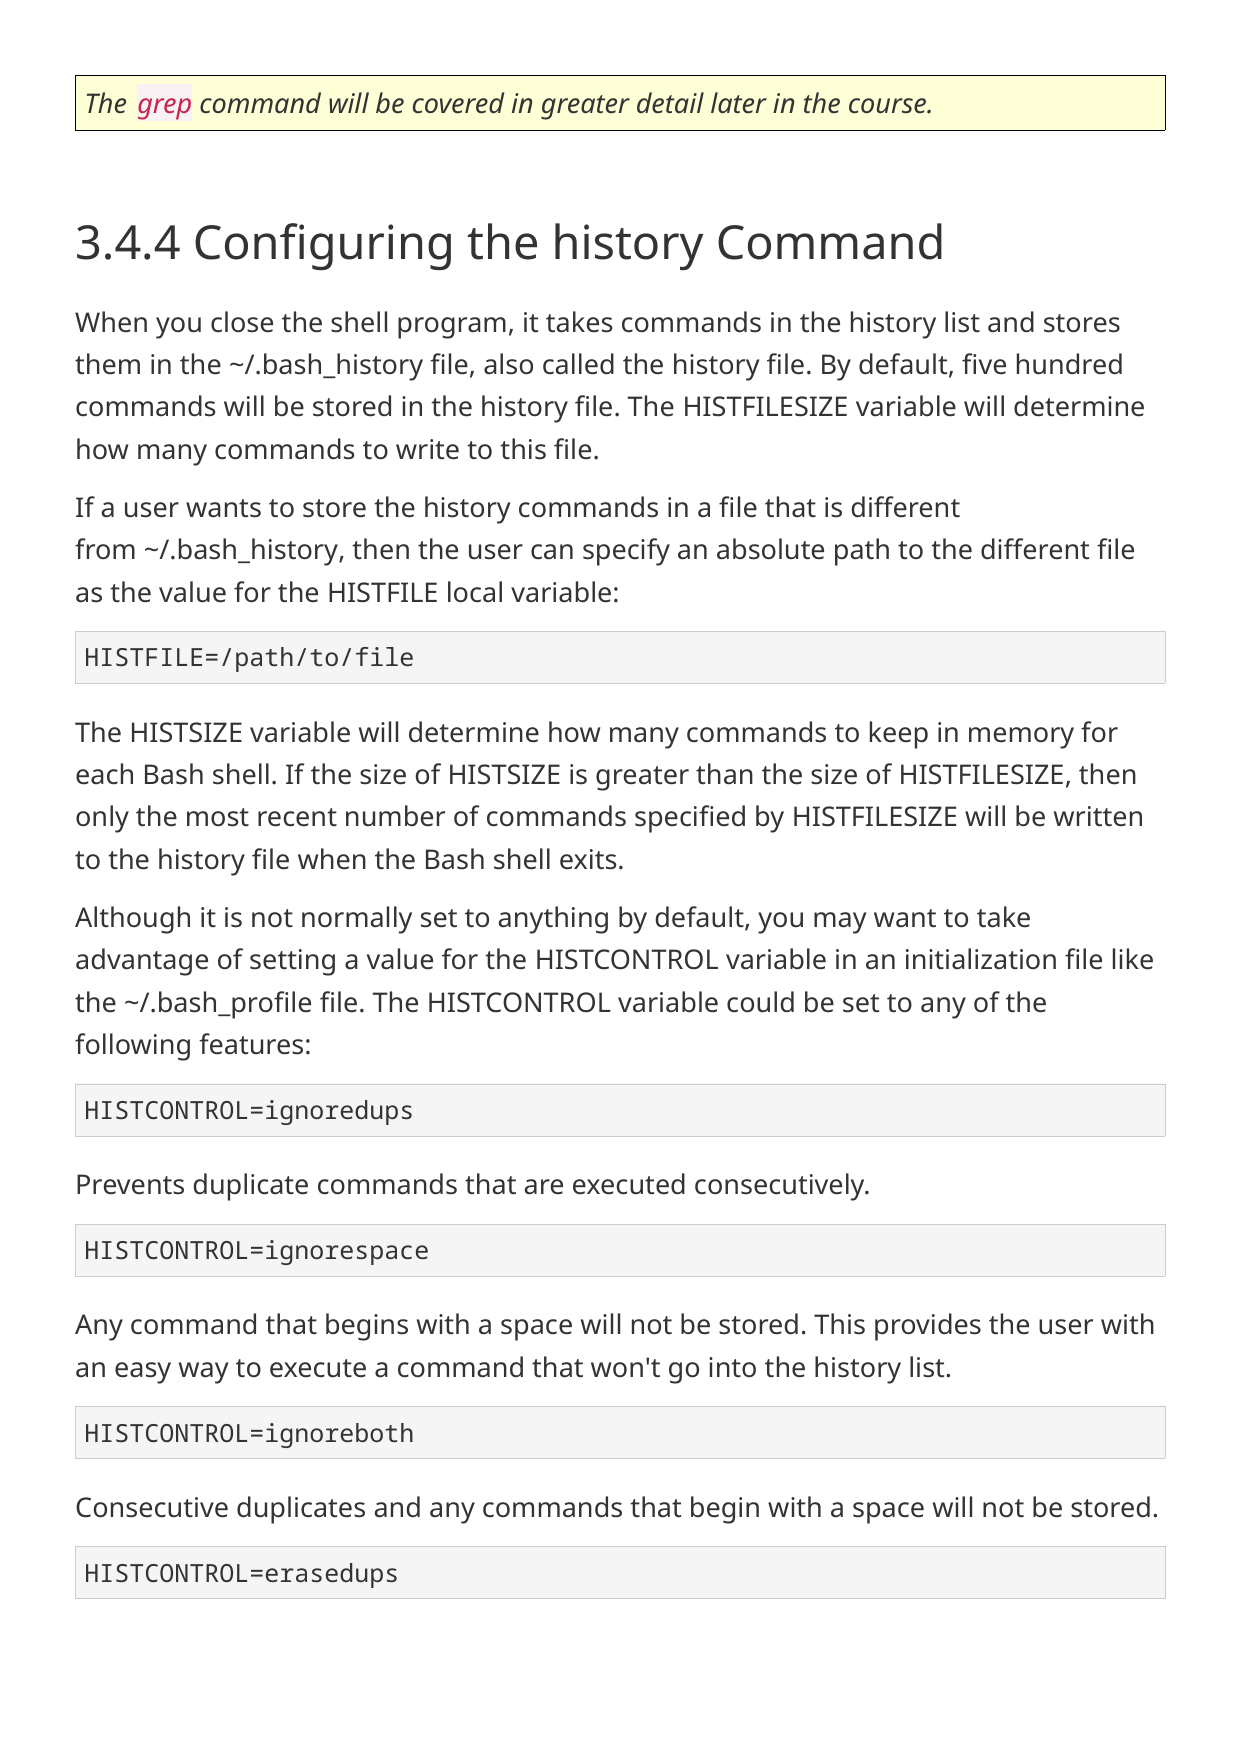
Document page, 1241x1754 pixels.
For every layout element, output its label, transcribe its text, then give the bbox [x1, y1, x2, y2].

text Consecutive duplicates and any commands that begin with a space will not be stored. [75, 1488, 1165, 1525]
text HISTCONTROL=ignoredups [76, 1085, 1165, 1136]
text HISTCONTROL=ignoreboth [76, 1407, 1165, 1458]
text The grep command will be covered in greater detail later in the course. [76, 76, 1165, 130]
text The HISTSIZE variable will determine how many commands to keep in memory for each Bash shell. If the size of HISTSIZE is greater than the size of HISTFILESIZE, then only the most recent number of commands specified by HISTFILESIZE will be written to the history file when the Bash shell exits. [75, 713, 1165, 877]
text When you close the shell program, it takes commands in the history list and stores them in the ~/.bash_history file, also called the history file. By default, five hundred commands will be stored in the history file. The HISTFILESIZE variable will determine how many commands to write to this file. [75, 303, 1165, 467]
subtitle 3.4.4 Configuring the history Command [75, 209, 1165, 273]
text HISTCONTROL=ignorespace [76, 1225, 1165, 1276]
text If a user wants to store the history commands in a file that is different from ~/.bash_history, then the user can specify an absolute path to the different file as the value for the HISTFILE local variable: [75, 488, 1165, 610]
text Although it is not normally set to anything by default, you may want to take advantage of setting a value for the HISTCONTROL variable in an initialization file like the ~/.bash_profile file. The HISTCONTROL variable could be set to any of the following features: [75, 898, 1165, 1062]
text Prevents duplicate commands that are executed consecutively. [75, 1166, 1165, 1202]
text HISTFILE=/path/to/file [76, 632, 1165, 683]
text Any command that begins with a space will not be stored. This provides the user with an easy way to execute a command that won't go into the history list. [75, 1306, 1165, 1385]
text HISTCONTROL=erasedups [76, 1547, 1165, 1598]
